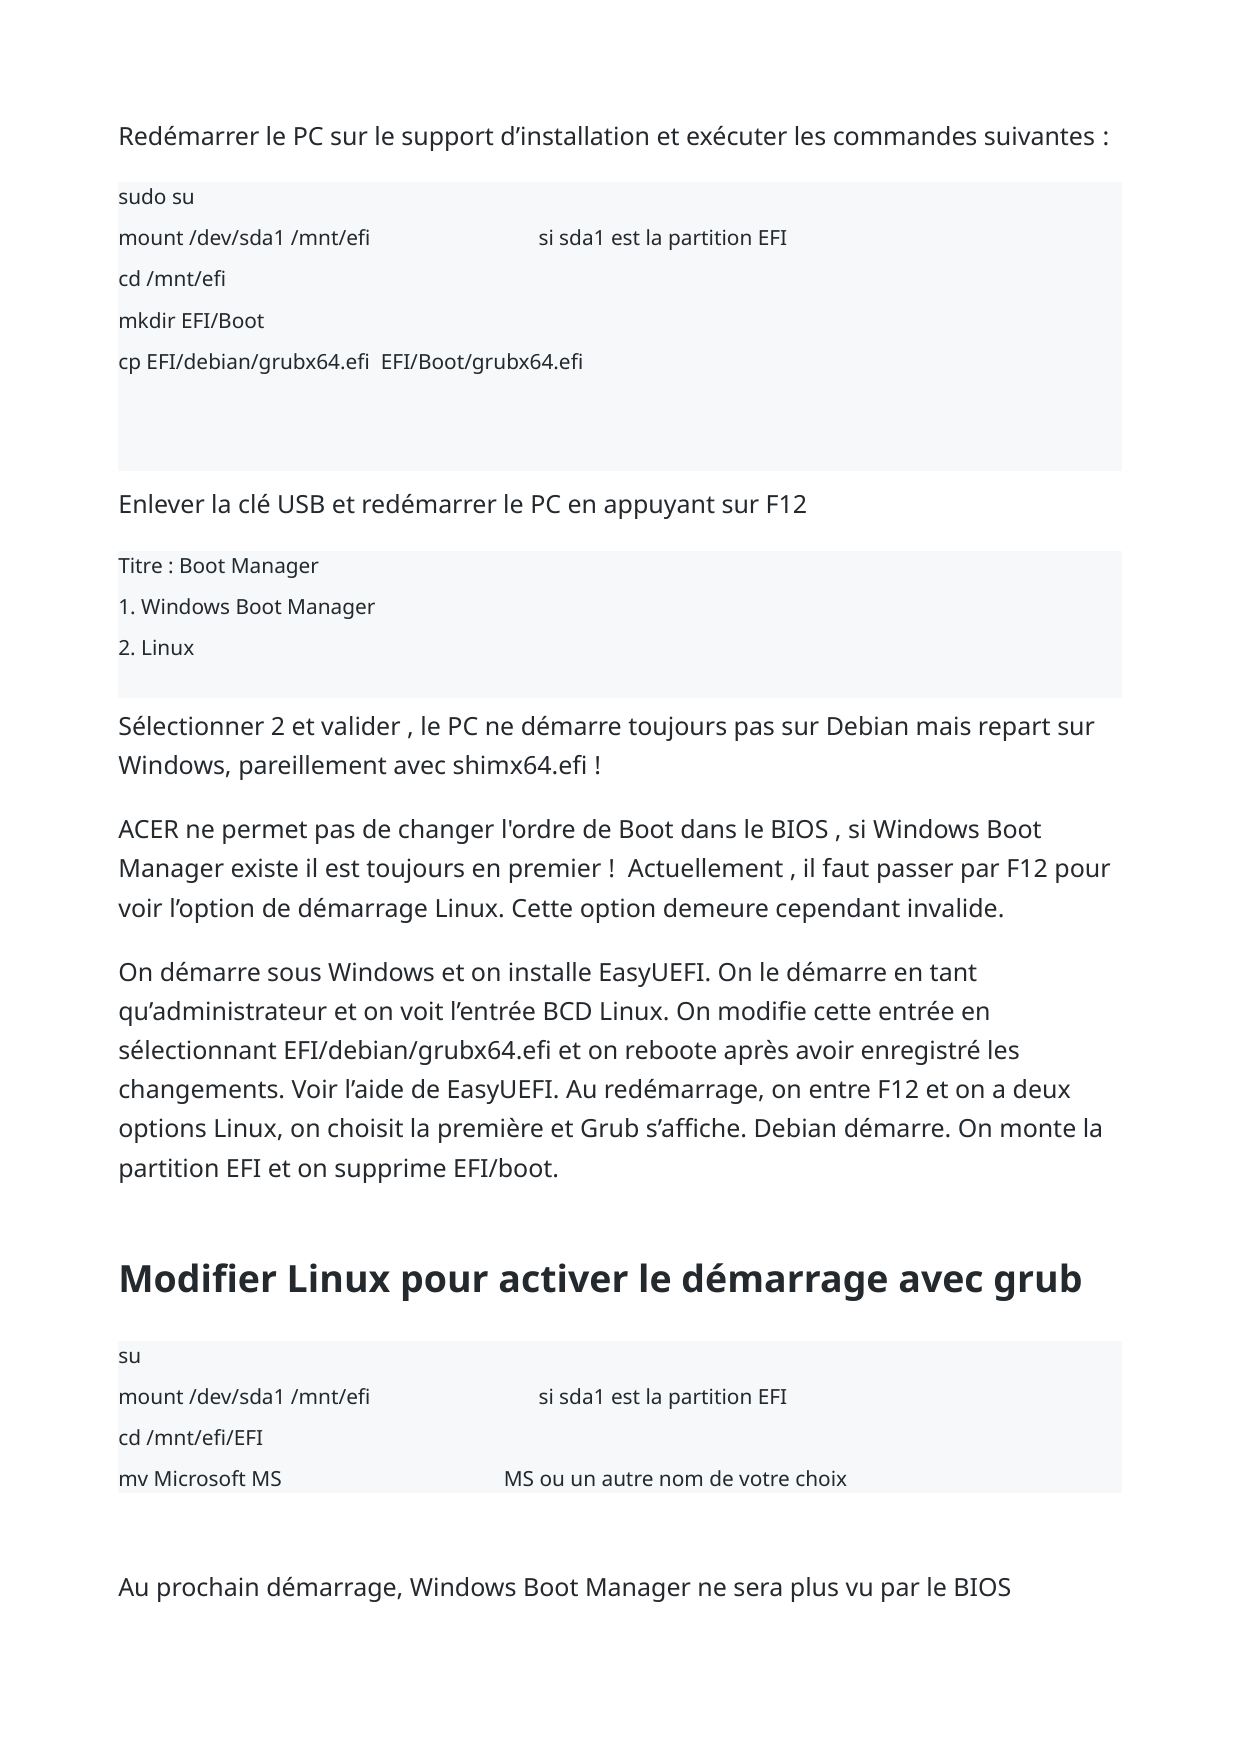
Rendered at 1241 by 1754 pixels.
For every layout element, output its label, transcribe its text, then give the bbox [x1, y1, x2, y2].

text Titre : Boot Manager [118, 551, 1122, 579]
text mkdir EFI/Boot [118, 306, 1122, 334]
text Au prochain démarrage, Windows Boot Manager ne sera plus vu par le BIOS [118, 1569, 1122, 1603]
text Enlever la clé USB et redémarrer le PC en appuyant sur F12 [118, 487, 1122, 521]
text cd /mnt/efi/EFI [118, 1423, 1122, 1451]
text sudo su [118, 182, 1122, 211]
text cd /mnt/efi [118, 264, 1122, 293]
text 2. Linux [118, 633, 1122, 662]
text su [118, 1341, 1122, 1369]
subtitle Modifier Linux pour activer le démarrage avec grub [118, 1252, 1122, 1303]
text cp EFI/debian/grubx64.efi EFI/Boot/grubx64.efi [118, 347, 1122, 375]
text Redémarrer le PC sur le support d’installation et exécuter les commandes suivantes : [118, 118, 1122, 152]
text mount /dev/sda1 /mnt/efi si sda1 est la partition EFI [118, 223, 1122, 252]
text mount /dev/sda1 /mnt/efi si sda1 est la partition EFI [118, 1382, 1122, 1410]
text 1. Windows Boot Manager [118, 592, 1122, 621]
text Sélectionner 2 et valider , le PC ne démarre toujours pas sur Debian mais repart sur Windows, pareillement avec shimx64.efi ! [118, 709, 1122, 782]
text On démarre sous Windows et on installe EasyUEFI. On le démarre en tant qu’administrateur et on voit l’entrée BCD Linux. On modifie cette entrée en sélectionnant EFI/debian/grubx64.efi et on reboote après avoir enregistré les changements. Voir l’aide de EasyUEFI. Au redémarrage, on entre F12 et on a deux options Linux, on choisit la première et Grub s’affiche. Debian démarre. On monte la partition EFI et on supprime EFI/boot. [118, 954, 1122, 1184]
text mv Microsoft MS MS ou un autre nom de votre choix [118, 1464, 1122, 1493]
text ACER ne permet pas de changer l'ordre de Boot dans le BIOS , si Windows Boot Manager existe il est toujours en premier ! Actuellement , il faut passer par F12 pour voir l’option de démarrage Linux. Cette option demeure cependant invalide. [118, 812, 1122, 924]
